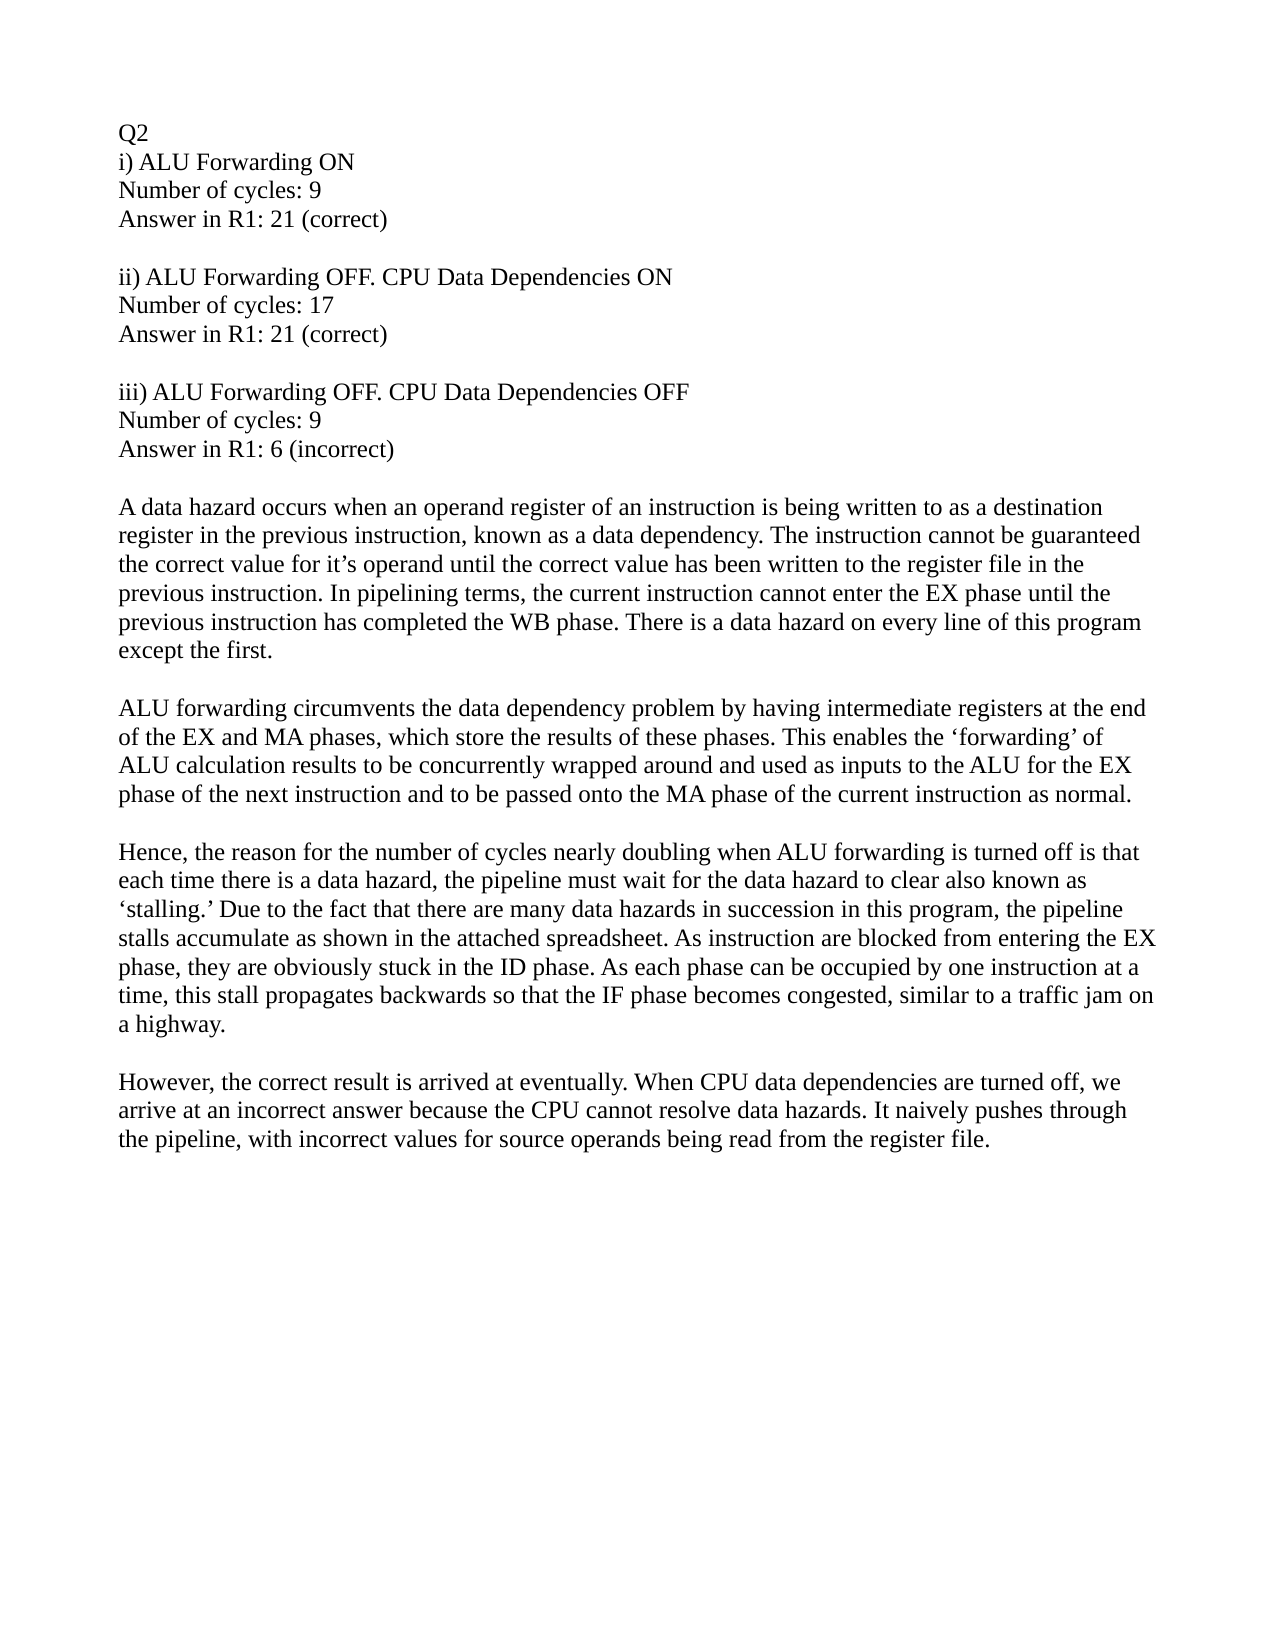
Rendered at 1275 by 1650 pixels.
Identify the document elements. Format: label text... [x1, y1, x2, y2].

text Hence, the reason for the number of cycles nearly doubling when ALU forwarding is turned off is that each time there is a data hazard, the pipeline must wait for the data hazard to clear also known as ‘stalling.’ Due to the fact that there are many data hazards in succession in this program, the pipeline stalls accumulate as shown in the attached spreadsheet. As instruction are blocked from entering the EX phase, they are obviously stuck in the ID phase. As each phase can be occupied by one instruction at a time, this stall propagates backwards so that the IF phase becomes congested, similar to a traffic jam on a highway. [118, 837, 1157, 1038]
text Number of cycles: 17 [118, 291, 1157, 319]
text Answer in R1: 6 (incorrect) [118, 434, 1157, 463]
text Answer in R1: 21 (correct) [118, 204, 1157, 233]
text However, the correct result is arrived at eventually. When CPU data dependencies are turned off, we arrive at an incorrect answer because the CPU cannot resolve data hazards. It naively pushes through the pipeline, with incorrect values for source operands being read from the register file. [118, 1067, 1157, 1153]
text A data hazard occurs when an operand register of an instruction is being written to as a destination register in the previous instruction, known as a data dependency. The instruction cannot be guaranteed the correct value for it’s operand until the correct value has been written to the register file in the previous instruction. In pipelining terms, the current instruction cannot enter the EX phase until the previous instruction has completed the WB phase. There is a data hazard on every line of this program except the first. [118, 492, 1157, 664]
text Answer in R1: 21 (correct) [118, 319, 1157, 348]
text ii) ALU Forwarding OFF. CPU Data Dependencies ON [118, 262, 1157, 291]
text Q2 [118, 118, 1157, 147]
text Number of cycles: 9 [118, 406, 1157, 434]
text Number of cycles: 9 [118, 176, 1157, 204]
text iii) ALU Forwarding OFF. CPU Data Dependencies OFF [118, 377, 1157, 406]
text ALU forwarding circumvents the data dependency problem by having intermediate registers at the end of the EX and MA phases, which store the results of these phases. This enables the ‘forwarding’ of ALU calculation results to be concurrently wrapped around and used as inputs to the ALU for the EX phase of the next instruction and to be passed onto the MA phase of the current instruction as normal. [118, 693, 1157, 808]
text i) ALU Forwarding ON [118, 147, 1157, 176]
